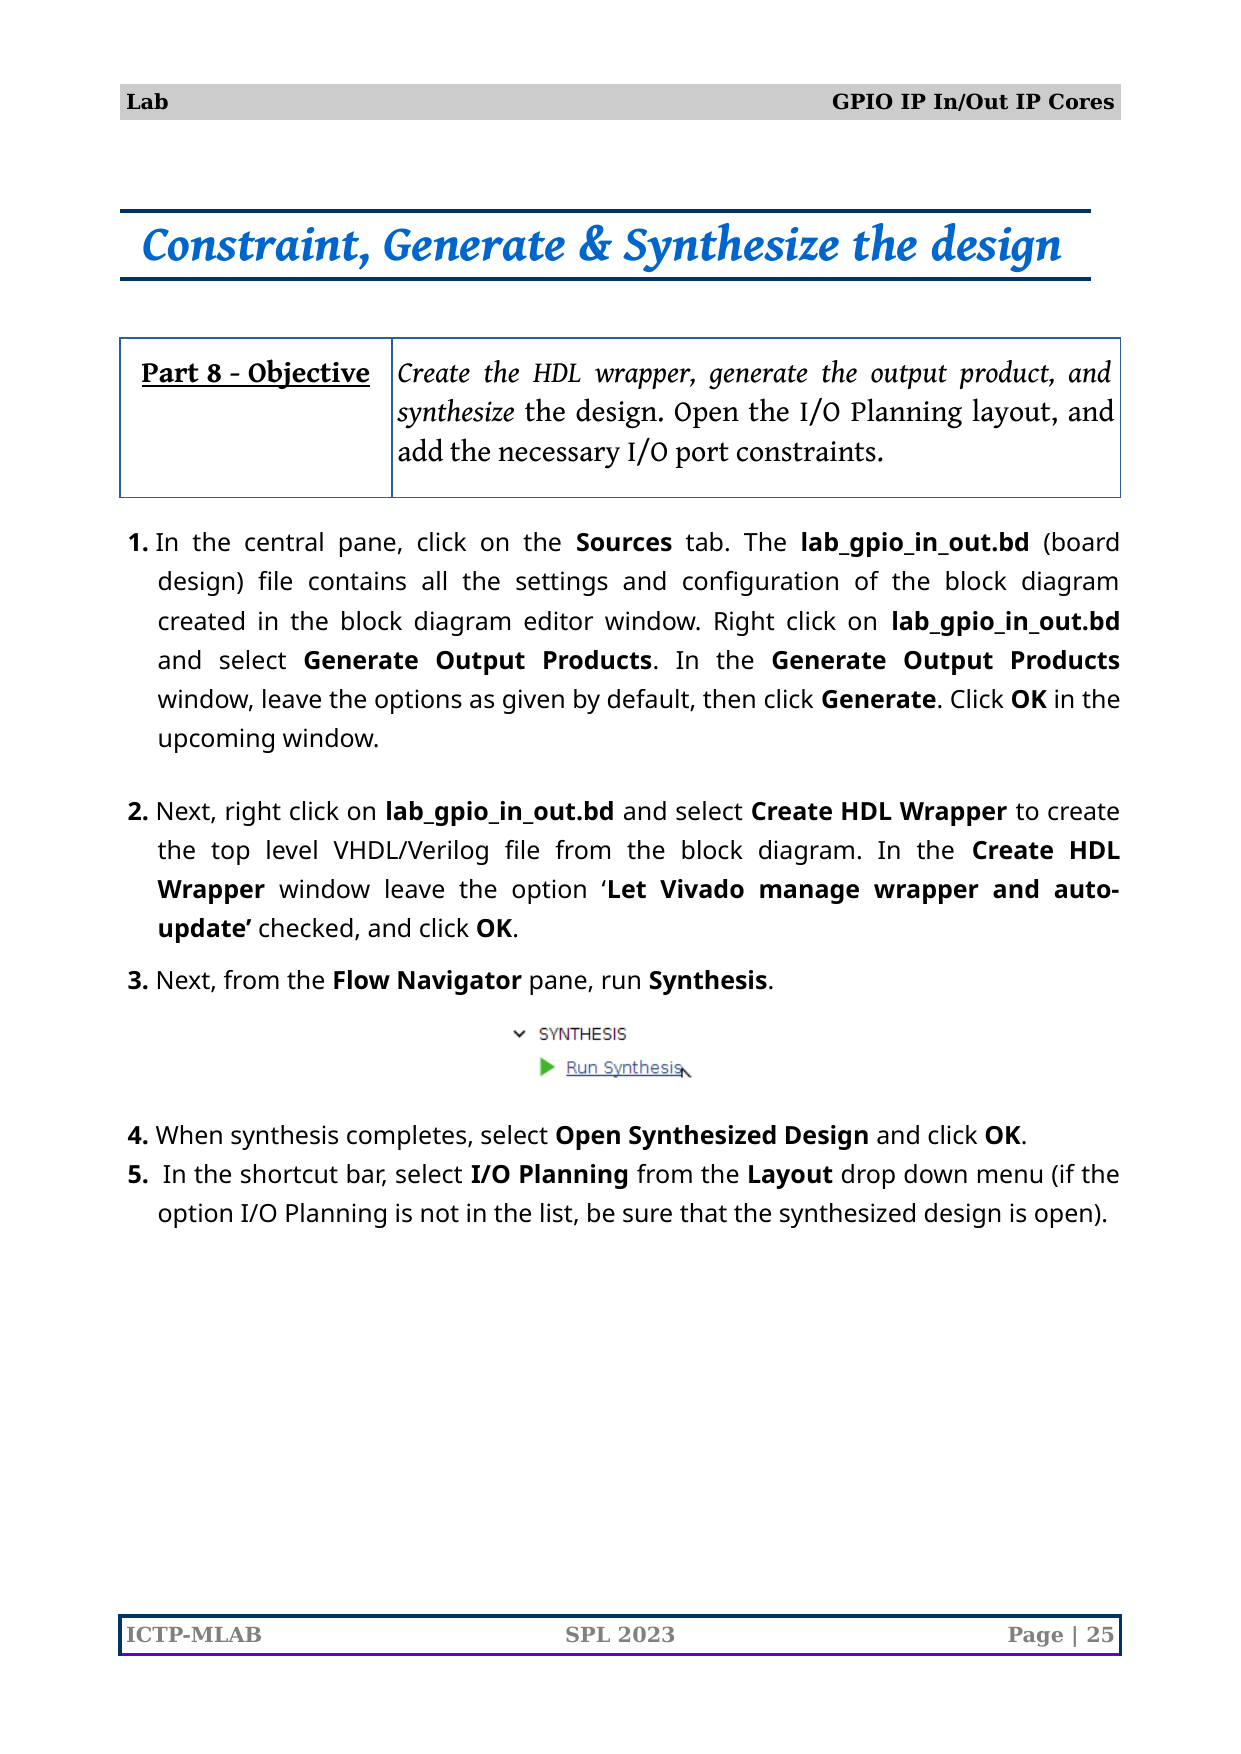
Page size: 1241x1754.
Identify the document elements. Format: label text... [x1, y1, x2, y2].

list In the shortcut bar, select I/O Planning from the Layout drop down menu (if the option I/O Planning is not in the list, be sure that the synthesized design is open). [127, 1157, 1121, 1230]
picture [507, 1016, 733, 1083]
table_header Part 8 - Objective [121, 339, 391, 497]
table_header Create the HDL wrapper, generate the output product, and synthesize the design. Open the I/O Planning layout, and add the necessary I/O port constraints. [393, 339, 1120, 497]
list In the central pane, click on the Sources tab. The lab_gpio_in_out.bd (board design) file contains all the settings and configuration of the block diagram created in the block diagram editor window. Right click on lab_gpio_in_out.bd and select Generate Output Products. In the Generate Output Products window, leave the options as given by default, then click Generate. Click OK in the upcoming window. [127, 525, 1121, 755]
list Next, from the Flow Navigator pane, run Synthesis. [127, 962, 1121, 997]
list Next, right click on lab_gpio_in_out.bd and select Create HDL Wrapper to create the top level VHDL/Verilog file from the block diagram. In the Create HDL Wrapper window leave the option ‘Let Vivado manage wrapper and auto-update’ checked, and click OK. [127, 793, 1121, 945]
subtitle Constraint, Generate & Synthesize the design [120, 213, 1091, 277]
list When synthesis completes, select Open Synthesized Design and click OK. [127, 1002, 1121, 1152]
